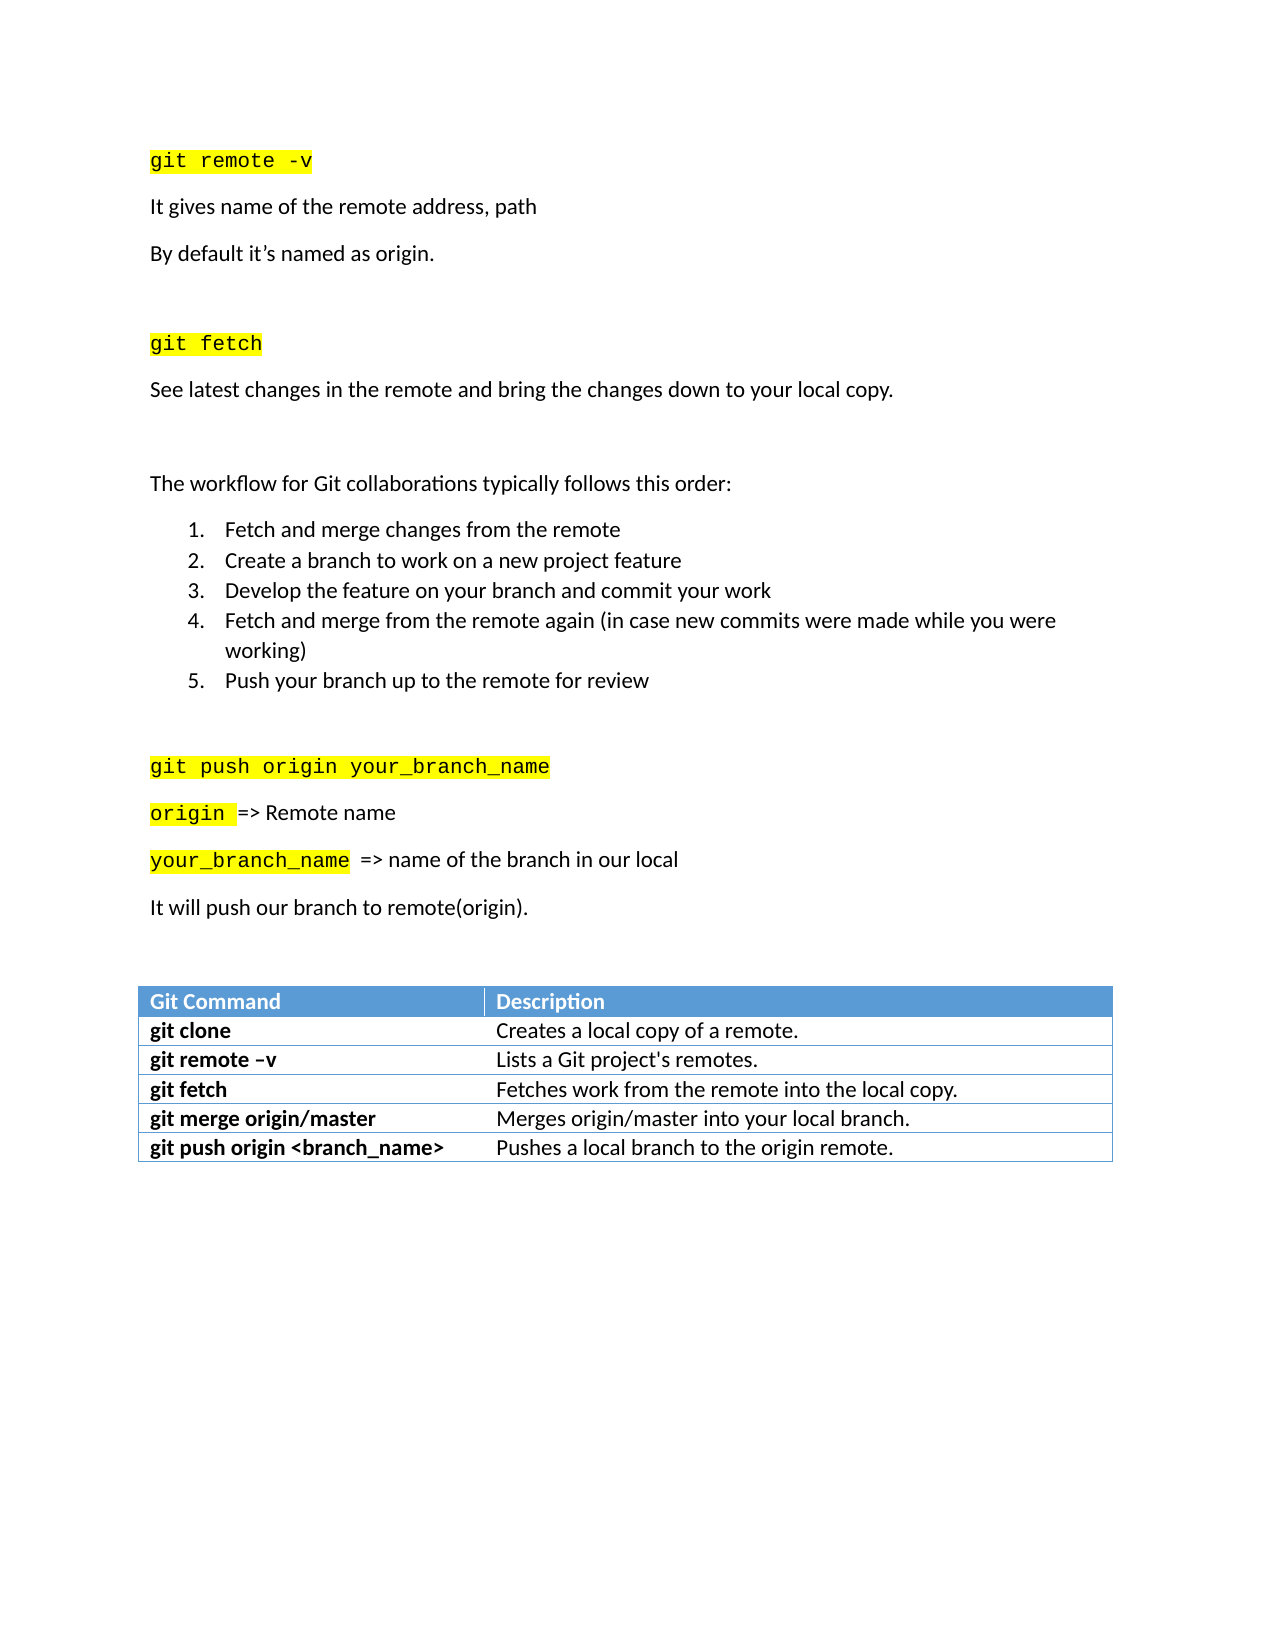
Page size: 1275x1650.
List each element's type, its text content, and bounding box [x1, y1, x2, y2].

list Develop the feature on your branch and commit your work [187, 576, 1125, 604]
text The workflow for Git collaborations typically follows this order: [150, 469, 1125, 497]
table_cell Fetches work from the remote into the local copy. [485, 1075, 1112, 1103]
table_cell git clone [139, 1017, 484, 1044]
table_cell Merges origin/master into your local branch. [485, 1104, 1112, 1132]
text It will push our branch to remote(origin). [150, 893, 1125, 921]
text origin => Remote name [150, 798, 1125, 826]
table_cell git push origin <branch_name> [139, 1133, 484, 1161]
text git remote -v [150, 150, 1125, 174]
table_cell Pushes a local branch to the origin remote. [485, 1133, 1112, 1161]
table_cell git merge origin/master [139, 1104, 484, 1132]
table_header Git Command [139, 988, 484, 1016]
table_cell Creates a local copy of a remote. [485, 1017, 1112, 1044]
text git push origin your_branch_name [150, 756, 1125, 779]
table_header Description [485, 988, 1112, 1016]
text See latest changes in the remote and bring the changes down to your local copy. [150, 375, 1125, 403]
table_cell git remote –v [139, 1046, 484, 1074]
list Fetch and merge changes from the remote [187, 516, 1125, 544]
table_cell Lists a Git project's remotes. [485, 1046, 1112, 1074]
table_cell git fetch [139, 1075, 484, 1103]
text It gives name of the remote address, path [150, 192, 1125, 220]
list Create a branch to work on a new project feature [187, 546, 1125, 574]
text By default it’s named as origin. [150, 239, 1125, 267]
list Push your branch up to the remote for review [187, 667, 1125, 695]
list Fetch and merge from the remote again (in case new commits were made while you were working) [187, 606, 1125, 664]
text your_branch_name => name of the branch in our local [150, 845, 1125, 874]
text git fetch [150, 333, 1125, 356]
